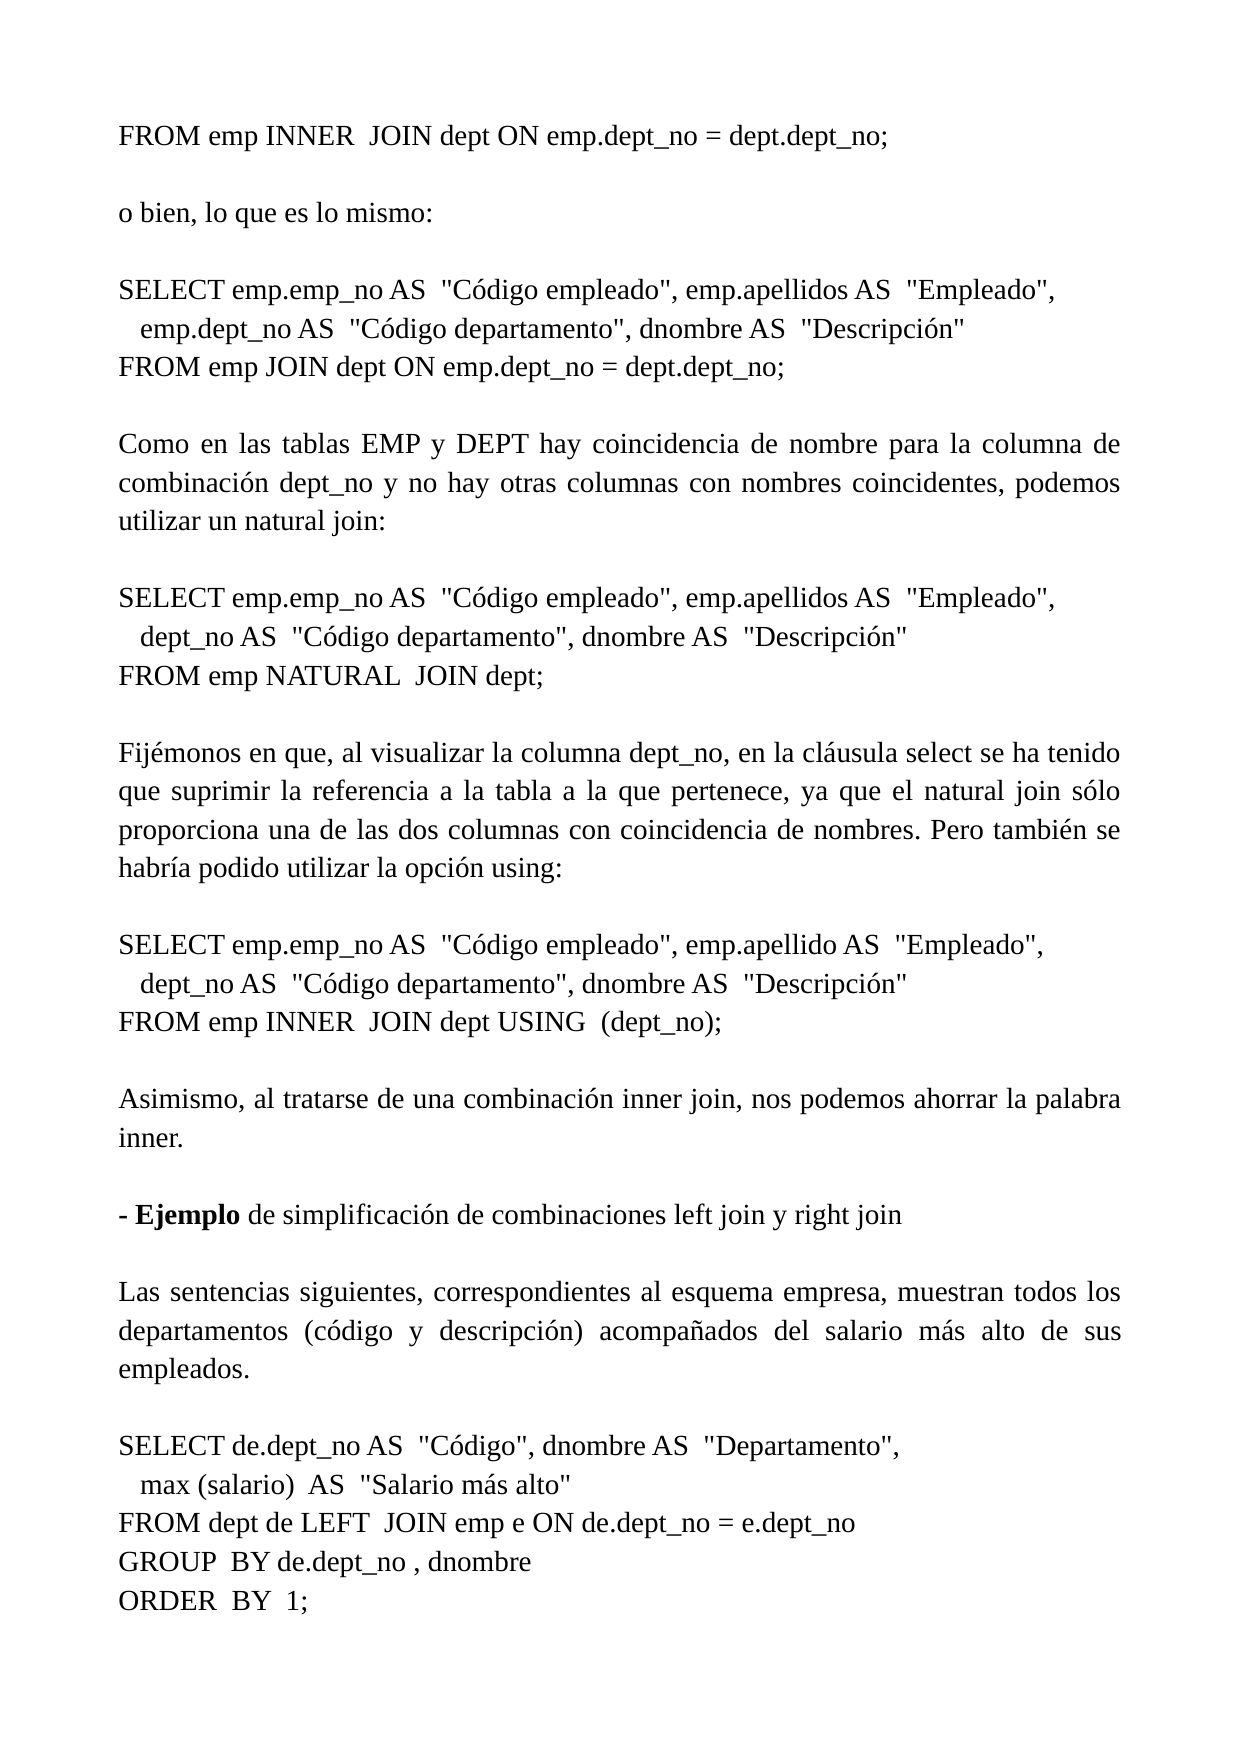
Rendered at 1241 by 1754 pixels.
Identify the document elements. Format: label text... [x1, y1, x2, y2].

text Fijémonos en que, al visualizar la columna dept_no, en la cláusula select se ha tenido que suprimir la referencia a la tabla a la que pertenece, ya que el natural join sólo proporciona una de las dos columnas con coincidencia de nombres. Pero también se habría podido utilizar la opción using: [118, 735, 1122, 884]
text FROM emp INNER JOIN dept USING (dept_no); [118, 1004, 1122, 1038]
text GROUP BY de.dept_no , dnombre [118, 1544, 1122, 1578]
text FROM emp NATURAL JOIN dept; [118, 658, 1122, 691]
text Las sentencias siguientes, correspondientes al esquema empresa, muestran todos los departamentos (código y descripción) acompañados del salario más alto de sus empleados. [118, 1274, 1122, 1385]
text SELECT emp.emp_no AS "Código empleado", emp.apellidos AS "Empleado", [118, 581, 1122, 614]
text Como en las tablas EMP y DEPT hay coincidencia de nombre para la columna de combinación dept_no y no hay otras columnas con nombres coincidentes, podemos utilizar un natural join: [118, 426, 1122, 537]
text FROM dept de LEFT JOIN emp e ON de.dept_no = e.dept_no [118, 1506, 1122, 1539]
text Asimismo, al tratarse de una combinación inner join, nos podemos ahorrar la palabra inner. [118, 1082, 1122, 1154]
text ORDER BY 1; [118, 1583, 1122, 1616]
text o bien, lo que es lo mismo: [118, 195, 1122, 229]
text SELECT emp.emp_no AS "Código empleado", emp.apellido AS "Empleado", [118, 927, 1122, 961]
text FROM emp JOIN dept ON emp.dept_no = dept.dept_no; [118, 349, 1122, 383]
text FROM emp INNER JOIN dept ON emp.dept_no = dept.dept_no; [118, 118, 1122, 152]
text emp.dept_no AS "Código departamento", dnombre AS "Descripción" [118, 311, 1122, 344]
text dept_no AS "Código departamento", dnombre AS "Descripción" [118, 966, 1122, 999]
text SELECT emp.emp_no AS "Código empleado", emp.apellidos AS "Empleado", [118, 272, 1122, 306]
text SELECT de.dept_no AS "Código", dnombre AS "Departamento", [118, 1428, 1122, 1462]
text - Ejemplo de simplificación de combinaciones left join y right join [118, 1197, 1122, 1231]
text dept_no AS "Código departamento", dnombre AS "Descripción" [118, 619, 1122, 653]
text max (salario) AS "Salario más alto" [118, 1467, 1122, 1501]
